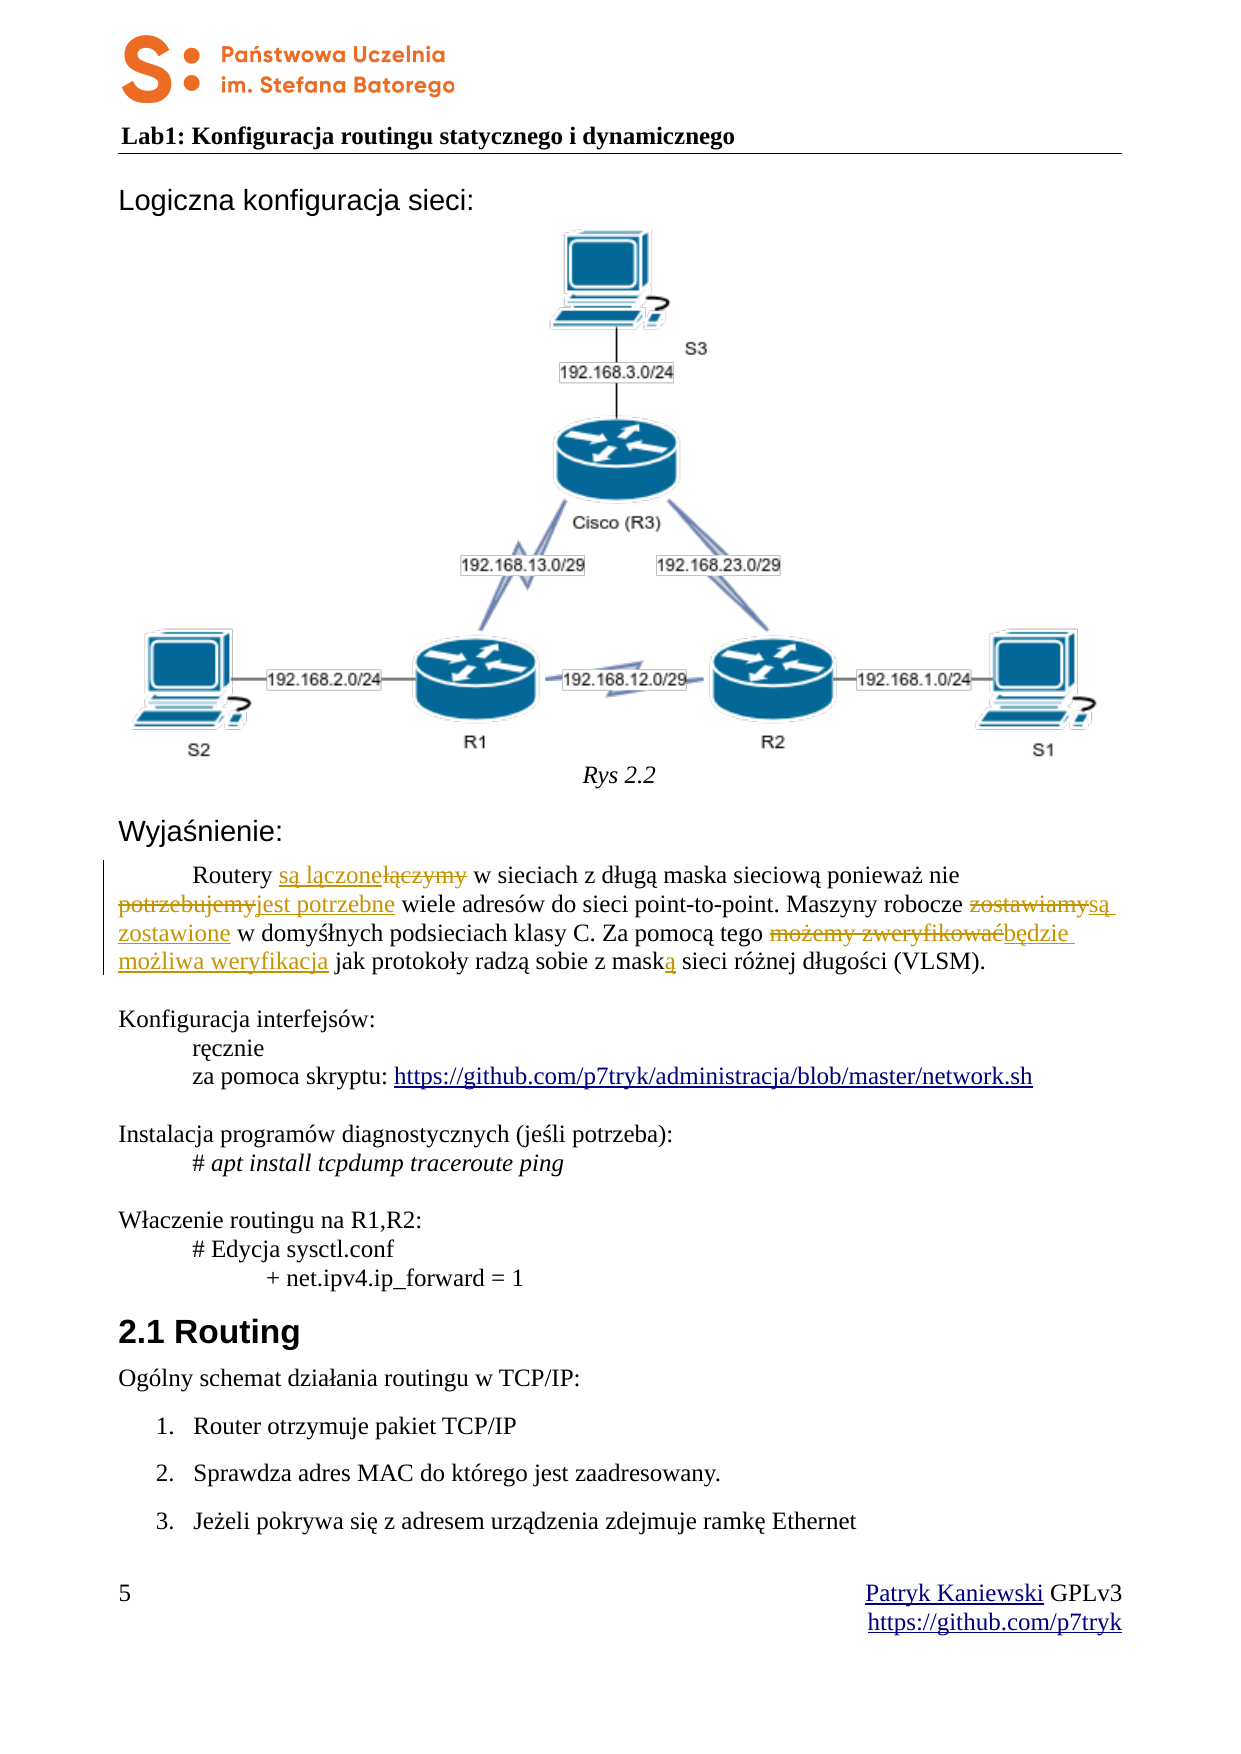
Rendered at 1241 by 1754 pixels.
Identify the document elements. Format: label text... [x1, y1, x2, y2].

list Router otrzymuje pakiet TCP/IP [156, 1411, 1122, 1440]
text + net.ipv4.ip_forward = 1 [118, 1263, 1122, 1291]
text # apt install tcpdump traceroute ping [118, 1148, 1122, 1176]
subtitle Logiczna konfiguracja sieci: [118, 183, 1122, 217]
picture [121, 35, 455, 103]
text Rys 2.2 [118, 229, 1122, 789]
text za pomoca skryptu: https://github.com/p7tryk/administracja/blob/master/network.sh [118, 1061, 1122, 1090]
text Instalacja programów diagnostycznych (jeśli potrzeba): [118, 1119, 1122, 1148]
text Konfiguracja interfejsów: [118, 1004, 1122, 1033]
picture [131, 229, 1109, 761]
list Jeżeli pokrywa się z adresem urządzenia zdejmuje ramkę Ethernet [156, 1506, 1122, 1535]
text Właczenie routingu na R1,R2: [118, 1205, 1122, 1234]
text # Edycja sysctl.conf [118, 1234, 1122, 1263]
text ręcznie [118, 1033, 1122, 1061]
subtitle 2.1 Routing [118, 1312, 1122, 1351]
text Ogólny schemat działania routingu w TCP/IP: [118, 1363, 1122, 1392]
text Routery są lączone w sieciach z długą maska sieciową ponieważ nie jest potrzebne wiele adresów do sieci point-to-point. Maszyny robocze są zostawione w domyśłnych podsieciach klasy C. Za pomocą tego będzie możliwa weryfikacja jak protokoły radzą sobie z maską sieci różnej długości (VLSM). [118, 860, 1122, 975]
subtitle Wyjaśnienie: [118, 814, 1122, 848]
list Sprawdza adres MAC do którego jest zaadresowany. [156, 1458, 1122, 1487]
